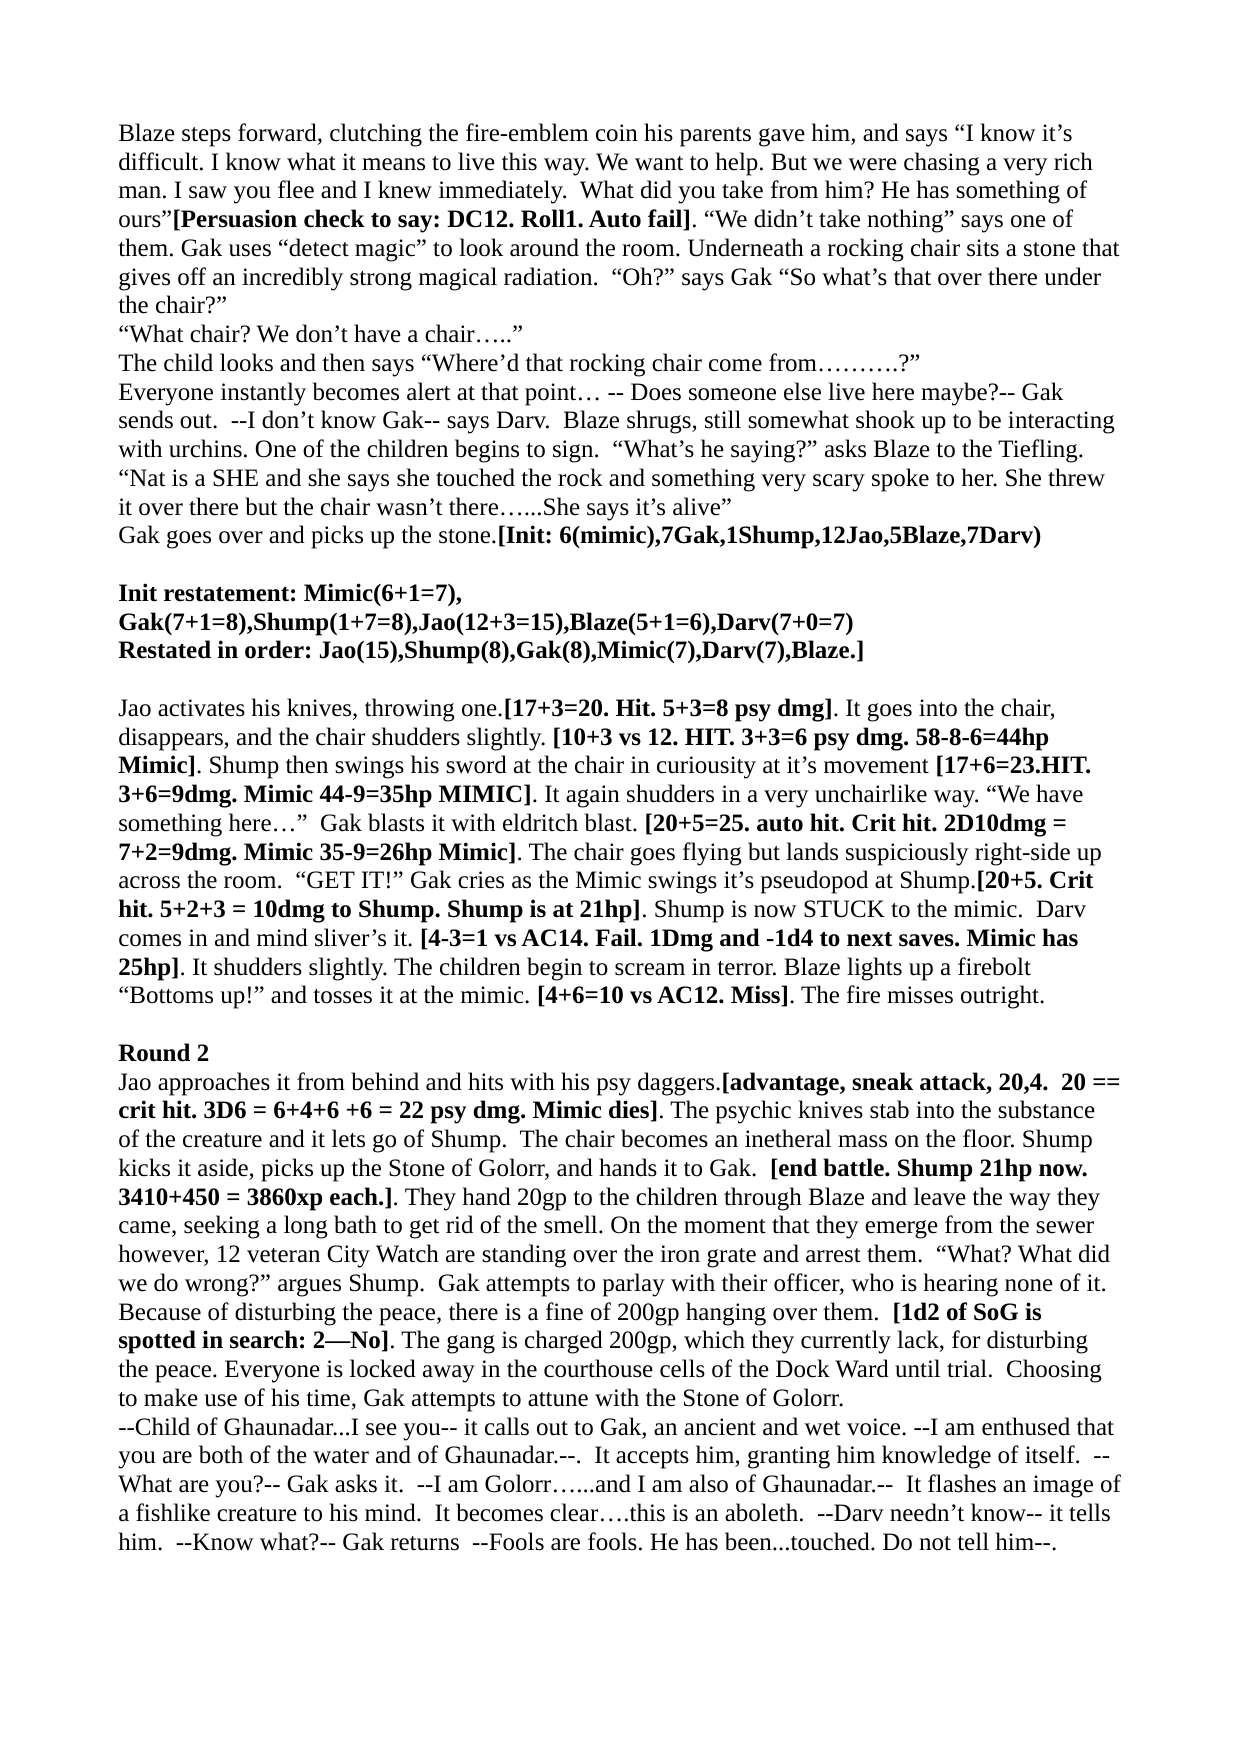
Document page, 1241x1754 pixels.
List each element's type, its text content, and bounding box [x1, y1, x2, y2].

text Restated in order: Jao(15),Shump(8),Gak(8),Mimic(7),Darv(7),Blaze.] [118, 636, 1122, 664]
text Everyone instantly becomes alert at that point… -- Does someone else live here maybe?-- Gak sends out. --I don’t know Gak-- says Darv. Blaze shrugs, still somewhat shook up to be interacting with urchins. One of the children begins to sign. “What’s he saying?” asks Blaze to the Tiefling. “Nat is a SHE and she says she touched the rock and something very scary spoke to her. She threw it over there but the chair wasn’t there…...She says it’s alive” [118, 377, 1122, 521]
text Gak goes over and picks up the stone.[Init: 6(mimic),7Gak,1Shump,12Jao,5Blaze,7Darv) [118, 521, 1122, 549]
text The child looks and then says “Where’d that rocking chair come from……….?” [118, 348, 1122, 377]
text Jao activates his knives, throwing one.[17+3=20. Hit. 5+3=8 psy dmg]. It goes into the chair, disappears, and the chair shudders slightly. [10+3 vs 12. HIT. 3+3=6 psy dmg. 58-8-6=44hp Mimic]. Shump then swings his sword at the chair in curiousity at it’s movement [17+6=23.HIT. 3+6=9dmg. Mimic 44-9=35hp MIMIC]. It again shudders in a very unchairlike way. “We have something here…” Gak blasts it with eldritch blast. [20+5=25. auto hit. Crit hit. 2D10dmg = 7+2=9dmg. Mimic 35-9=26hp Mimic]. The chair goes flying but lands suspiciously right-side up across the room. “GET IT!” Gak cries as the Mimic swings it’s pseudopod at Shump.[20+5. Crit hit. 5+2+3 = 10dmg to Shump. Shump is at 21hp]. Shump is now STUCK to the mimic. Darv comes in and mind sliver’s it. [4-3=1 vs AC14. Fail. 1Dmg and -1d4 to next saves. Mimic has 25hp]. It shudders slightly. The children begin to scream in terror. Blaze lights up a firebolt “Bottoms up!” and tosses it at the mimic. [4+6=10 vs AC12. Miss]. The fire misses outright. [118, 693, 1122, 1009]
text “What chair? We don’t have a chair…..” [118, 319, 1122, 348]
text Init restatement: Mimic(6+1=7), Gak(7+1=8),Shump(1+7=8),Jao(12+3=15),Blaze(5+1=6),Darv(7+0=7) [118, 578, 1122, 636]
text Round 2 [118, 1038, 1122, 1067]
text --Child of Ghaunadar...I see you-- it calls out to Gak, an ancient and wet voice. --I am enthused that you are both of the water and of Ghaunadar.--. It accepts him, granting him knowledge of itself. --What are you?-- Gak asks it. --I am Golorr…...and I am also of Ghaunadar.-- It flashes an image of a fishlike creature to his mind. It becomes clear….this is an aboleth. --Darv needn’t know-- it tells him. --Know what?-- Gak returns --Fools are fools. He has been...touched. Do not tell him--. [118, 1412, 1122, 1556]
text Jao approaches it from behind and hits with his psy daggers.[advantage, sneak attack, 20,4. 20 == crit hit. 3D6 = 6+4+6 +6 = 22 psy dmg. Mimic dies]. The psychic knives stab into the substance of the creature and it lets go of Shump. The chair becomes an inetheral mass on the floor. Shump kicks it aside, picks up the Stone of Golorr, and hands it to Gak. [end battle. Shump 21hp now. 3410+450 = 3860xp each.]. They hand 20gp to the children through Blaze and leave the way they came, seeking a long bath to get rid of the smell. On the moment that they emerge from the sewer however, 12 veteran City Watch are standing over the iron grate and arrest them. “What? What did we do wrong?” argues Shump. Gak attempts to parlay with their officer, who is hearing none of it. Because of disturbing the peace, there is a fine of 200gp hanging over them. [1d2 of SoG is spotted in search: 2—No]. The gang is charged 200gp, which they currently lack, for disturbing the peace. Everyone is locked away in the courthouse cells of the Dock Ward until trial. Choosing to make use of his time, Gak attempts to attune with the Stone of Golorr. [118, 1067, 1122, 1412]
text Blaze steps forward, clutching the fire-emblem coin his parents gave him, and says “I know it’s difficult. I know what it means to live this way. We want to help. But we were chasing a very rich man. I saw you flee and I knew immediately. What did you take from him? He has something of ours”[Persuasion check to say: DC12. Roll1. Auto fail]. “We didn’t take nothing” says one of them. Gak uses “detect magic” to look around the room. Underneath a rocking chair sits a stone that gives off an incredibly strong magical radiation. “Oh?” says Gak “So what’s that over there under the chair?” [118, 118, 1122, 319]
